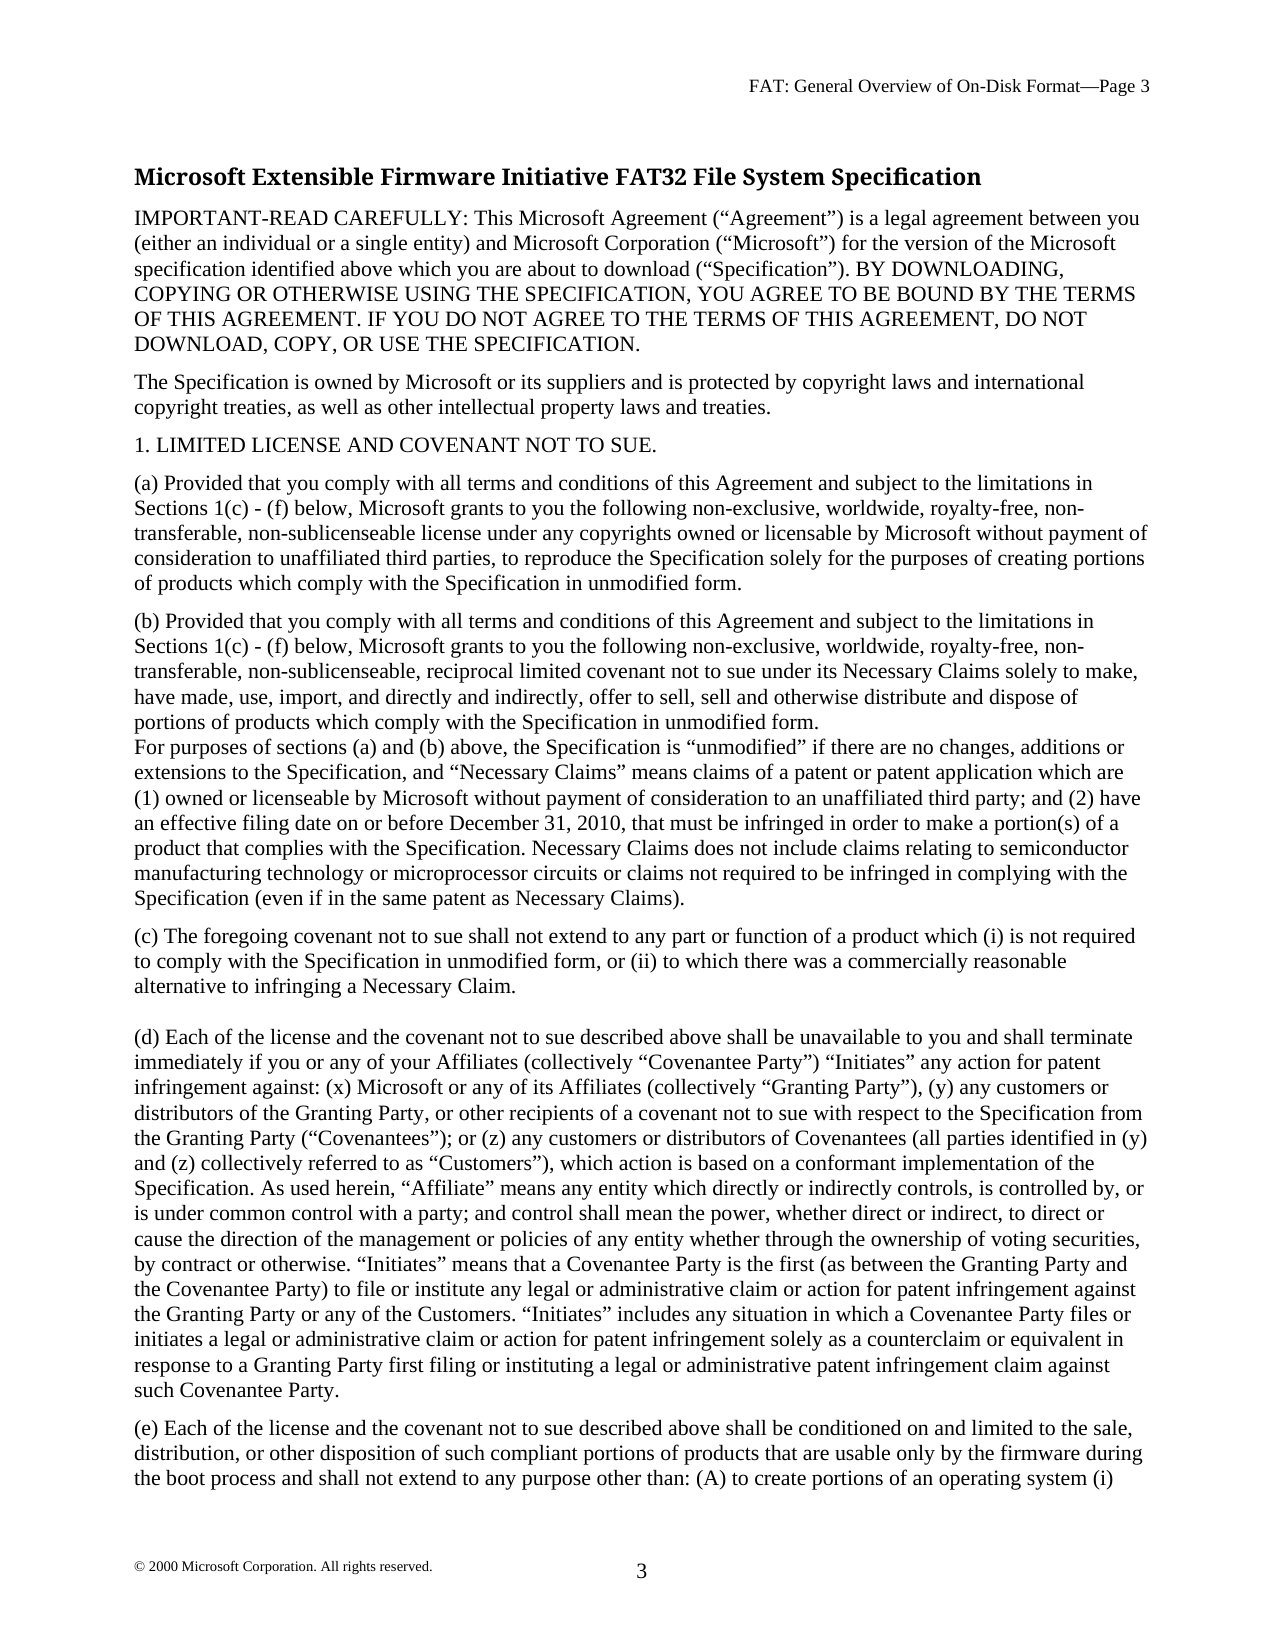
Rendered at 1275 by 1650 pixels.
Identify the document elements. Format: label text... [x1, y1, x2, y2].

text 1. LIMITED LICENSE AND COVENANT NOT TO SUE. [134, 432, 1149, 457]
text (b) Provided that you comply with all terms and conditions of this Agreement and subject to the limitations in Sections 1(c) - (f) below, Microsoft grants to you the following non-exclusive, worldwide, royalty-free, non-transferable, non-sublicenseable, reciprocal limited covenant not to sue under its Necessary Claims solely to make, have made, use, import, and directly and indirectly, offer to sell, sell and otherwise distribute and dispose of portions of products which comply with the Specification in unmodified form. For purposes of sections (a) and (b) above, the Specification is “unmodified” if there are no changes, additions or extensions to the Specification, and “Necessary Claims” means claims of a patent or patent application which are (1) owned or licenseable by Microsoft without payment of consideration to an unaffiliated third party; and (2) have an effective filing date on or before December 31, 2010, that must be infringed in order to make a portion(s) of a product that complies with the Specification. Necessary Claims does not include claims relating to semiconductor manufacturing technology or microprocessor circuits or claims not required to be infringed in complying with the Specification (even if in the same patent as Necessary Claims). [134, 608, 1149, 911]
text (c) The foregoing covenant not to sue shall not extend to any part or function of a product which (i) is not required to comply with the Specification in unmodified form, or (ii) to which there was a commercially reasonable alternative to infringing a Necessary Claim. (d) Each of the license and the covenant not to sue described above shall be unavailable to you and shall terminate immediately if you or any of your Affiliates (collectively “Covenantee Party”) “Initiates” any action for patent infringement against: (x) Microsoft or any of its Affiliates (collectively “Granting Party”), (y) any customers or distributors of the Granting Party, or other recipients of a covenant not to sue with respect to the Specification from the Granting Party (“Covenantees”); or (z) any customers or distributors of Covenantees (all parties identified in (y) and (z) collectively referred to as “Customers”), which action is based on a conformant implementation of the Specification. As used herein, “Affiliate” means any entity which directly or indirectly controls, is controlled by, or is under common control with a party; and control shall mean the power, whether direct or indirect, to direct or cause the direction of the management or policies of any entity whether through the ownership of voting securities, by contract or otherwise. “Initiates” means that a Covenantee Party is the first (as between the Granting Party and the Covenantee Party) to file or institute any legal or administrative claim or action for patent infringement against the Granting Party or any of the Customers. “Initiates” includes any situation in which a Covenantee Party files or initiates a legal or administrative claim or action for patent infringement solely as a counterclaim or equivalent in response to a Granting Party first filing or instituting a legal or administrative patent infringement claim against such Covenantee Party. [134, 923, 1149, 1402]
text IMPORTANT-READ CAREFULLY: This Microsoft Agreement (“Agreement”) is a legal agreement between you (either an individual or a single entity) and Microsoft Corporation (“Microsoft”) for the version of the Microsoft specification identified above which you are about to download (“Specification”). BY DOWNLOADING, COPYING OR OTHERWISE USING THE SPECIFICATION, YOU AGREE TO BE BOUND BY THE TERMS OF THIS AGREEMENT. IF YOU DO NOT AGREE TO THE TERMS OF THIS AGREEMENT, DO NOT DOWNLOAD, COPY, OR USE THE SPECIFICATION. [134, 205, 1149, 356]
text (e) Each of the license and the covenant not to sue described above shall be conditioned on and limited to the sale, distribution, or other disposition of such compliant portions of products that are usable only by the firmware during the boot process and shall not extend to any purpose other than: (A) to create portions of an operating system (i) [134, 1414, 1149, 1490]
text (a) Provided that you comply with all terms and conditions of this Agreement and subject to the limitations in Sections 1(c) - (f) below, Microsoft grants to you the following non-exclusive, worldwide, royalty-free, non-transferable, non-sublicenseable license under any copyrights owned or licensable by Microsoft without payment of consideration to unaffiliated third parties, to reproduce the Specification solely for the purposes of creating portions of products which comply with the Specification in unmodified form. [134, 469, 1149, 596]
text Microsoft Extensible Firmware Initiative FAT32 File System Specification [134, 160, 1149, 192]
text The Specification is owned by Microsoft or its suppliers and is protected by copyright laws and international copyright treaties, as well as other intellectual property laws and treaties. [134, 369, 1149, 419]
